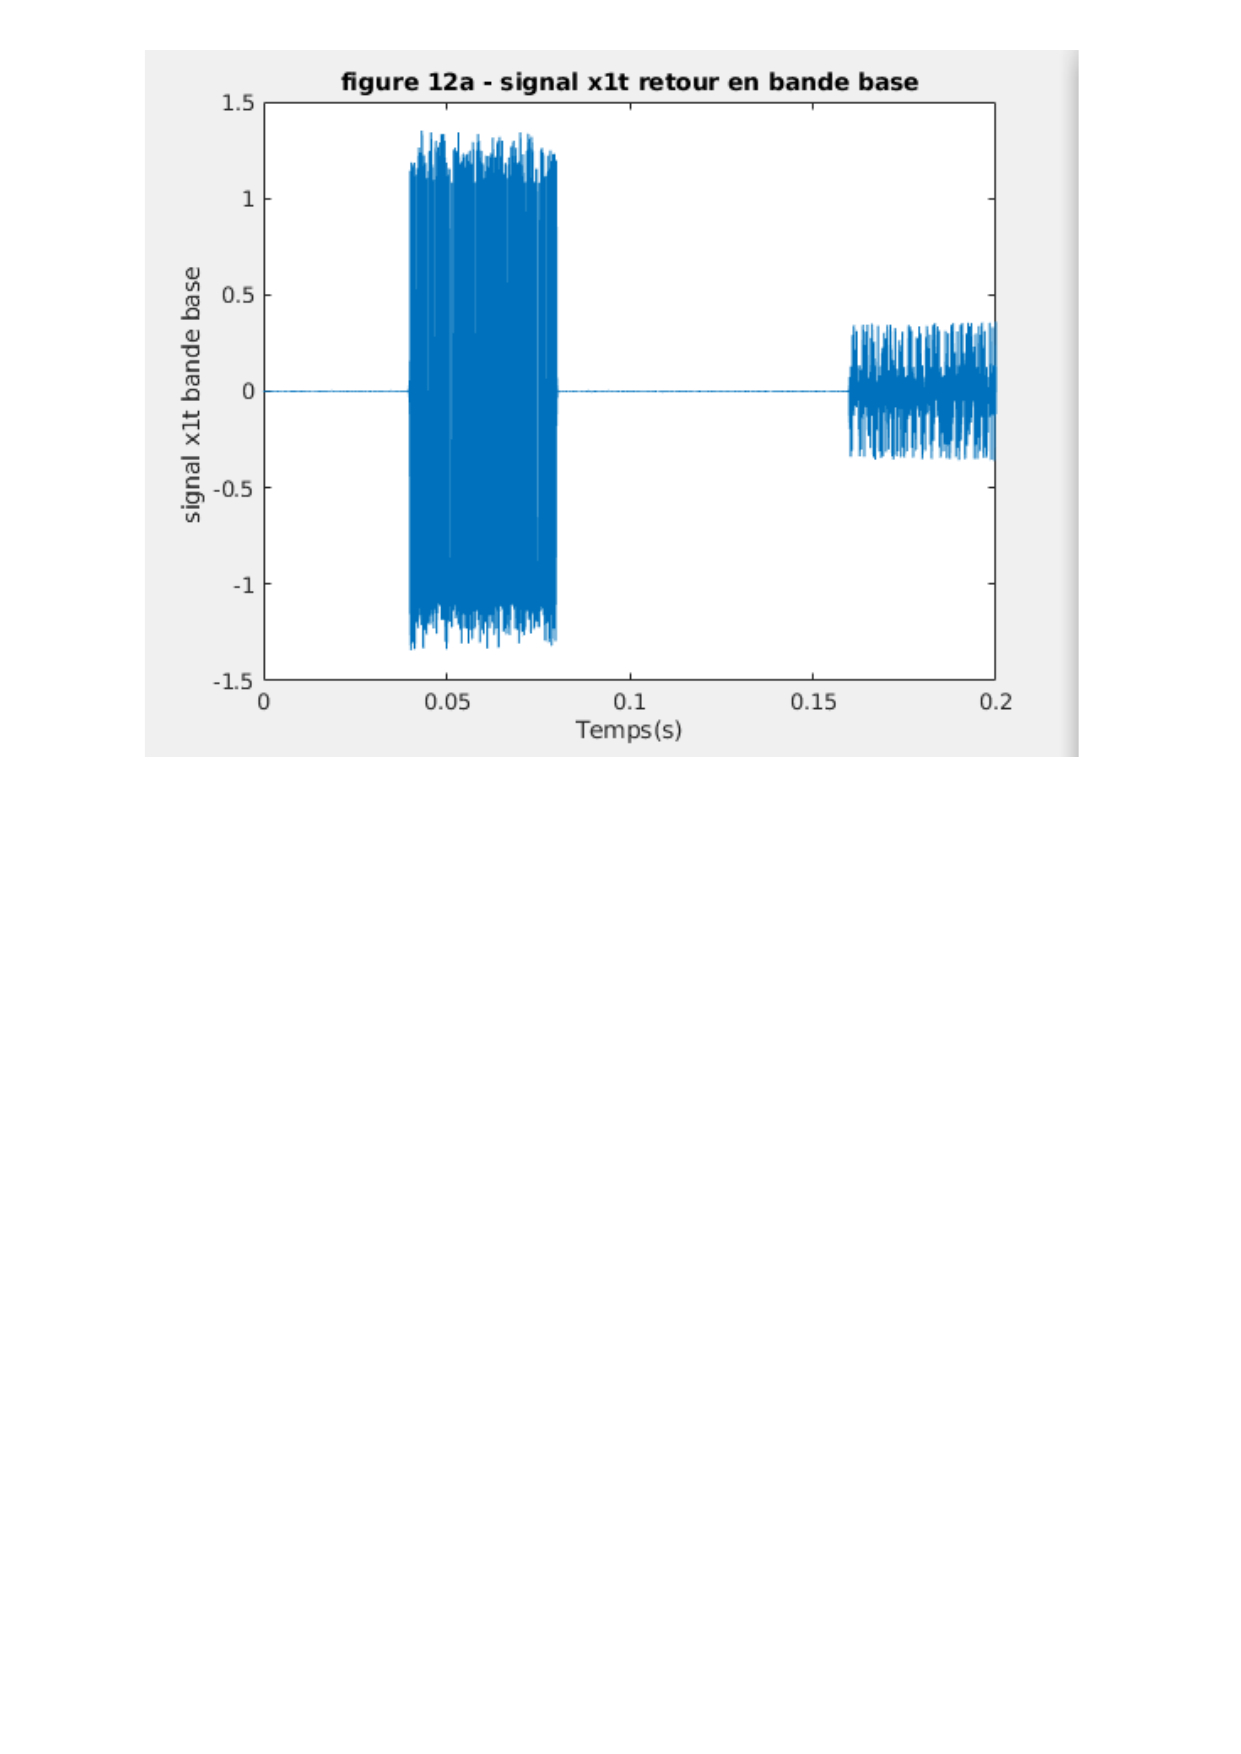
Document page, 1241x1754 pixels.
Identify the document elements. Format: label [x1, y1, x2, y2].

picture [144, 50, 1079, 757]
